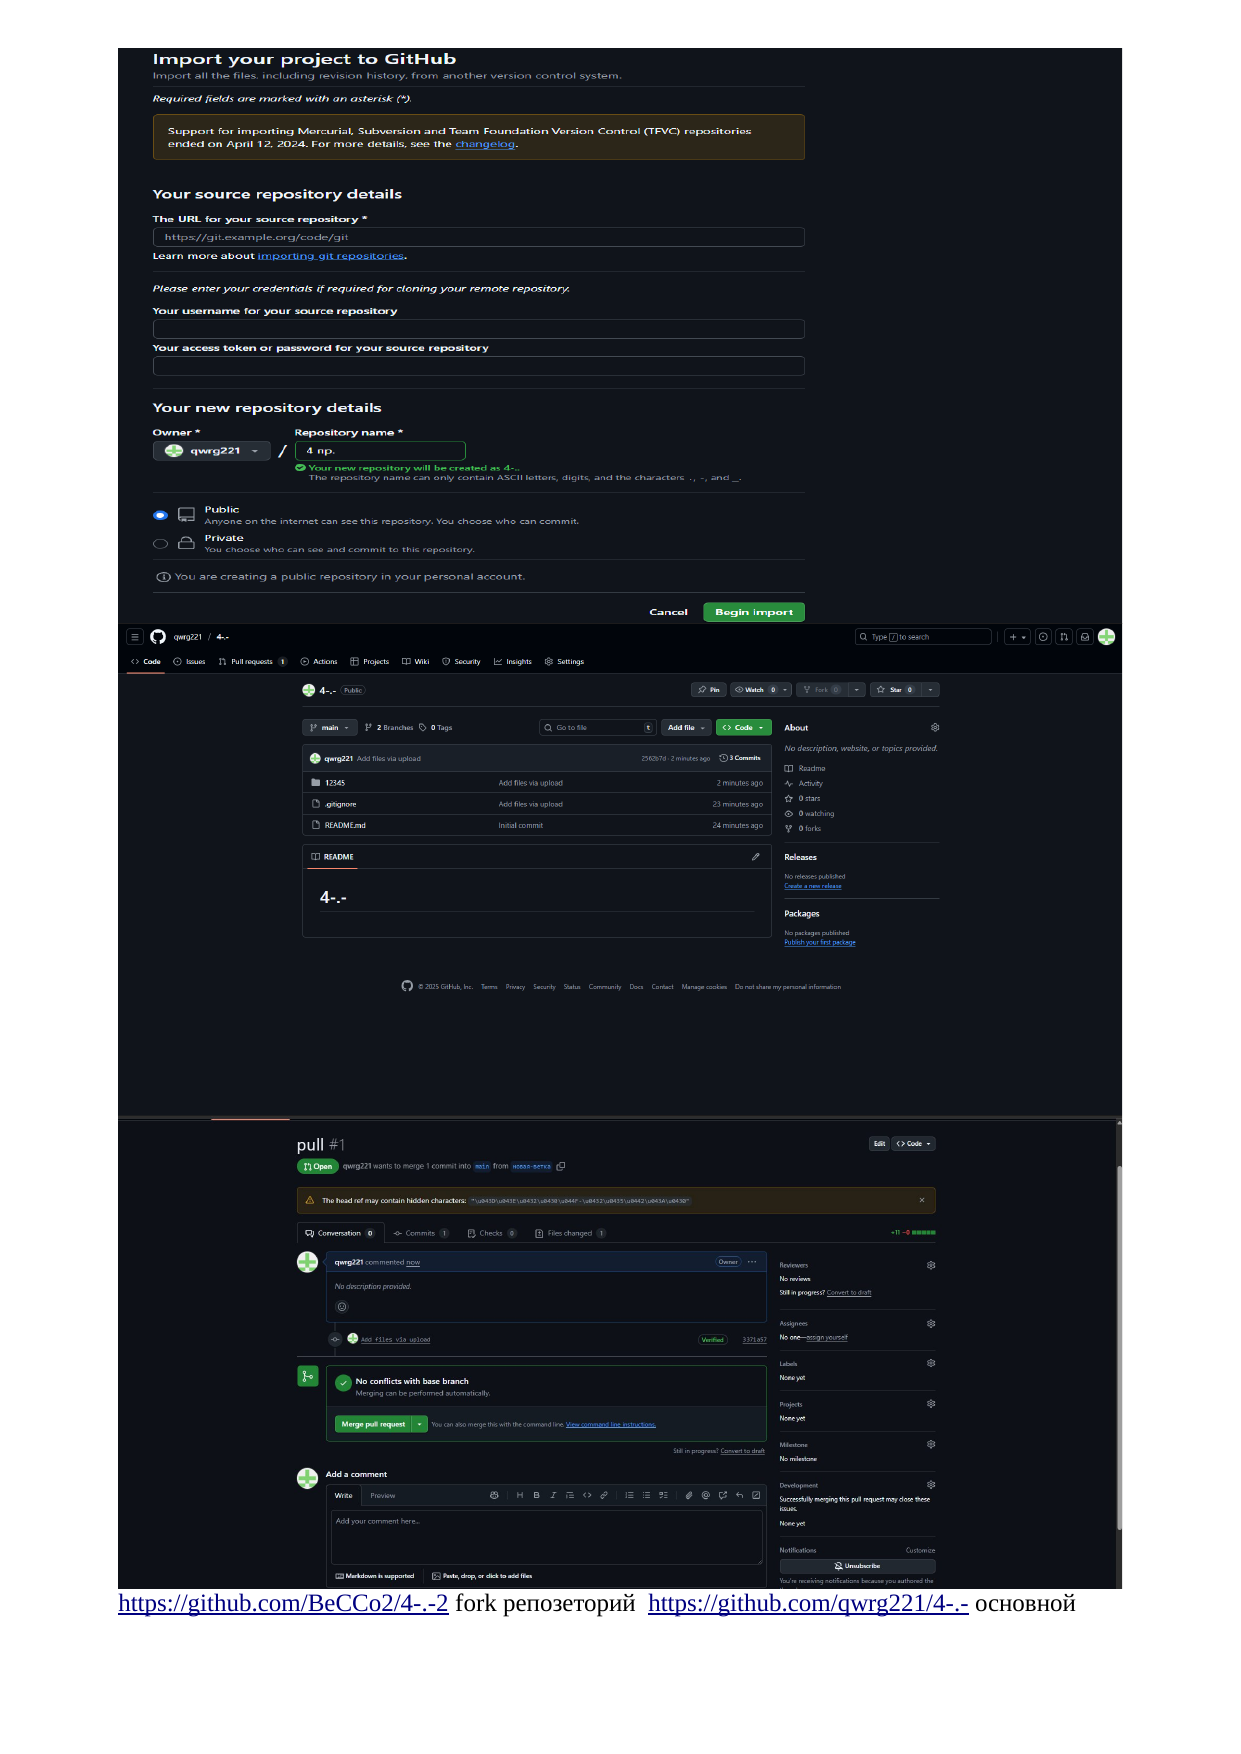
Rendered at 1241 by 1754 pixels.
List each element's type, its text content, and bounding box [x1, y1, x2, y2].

picture [118, 48, 1123, 1589]
text https://github.com/BeCCo2/4-.-2 fork репозеторий https://github.com/qwrg221/4-.- основной [118, 1589, 1122, 1617]
